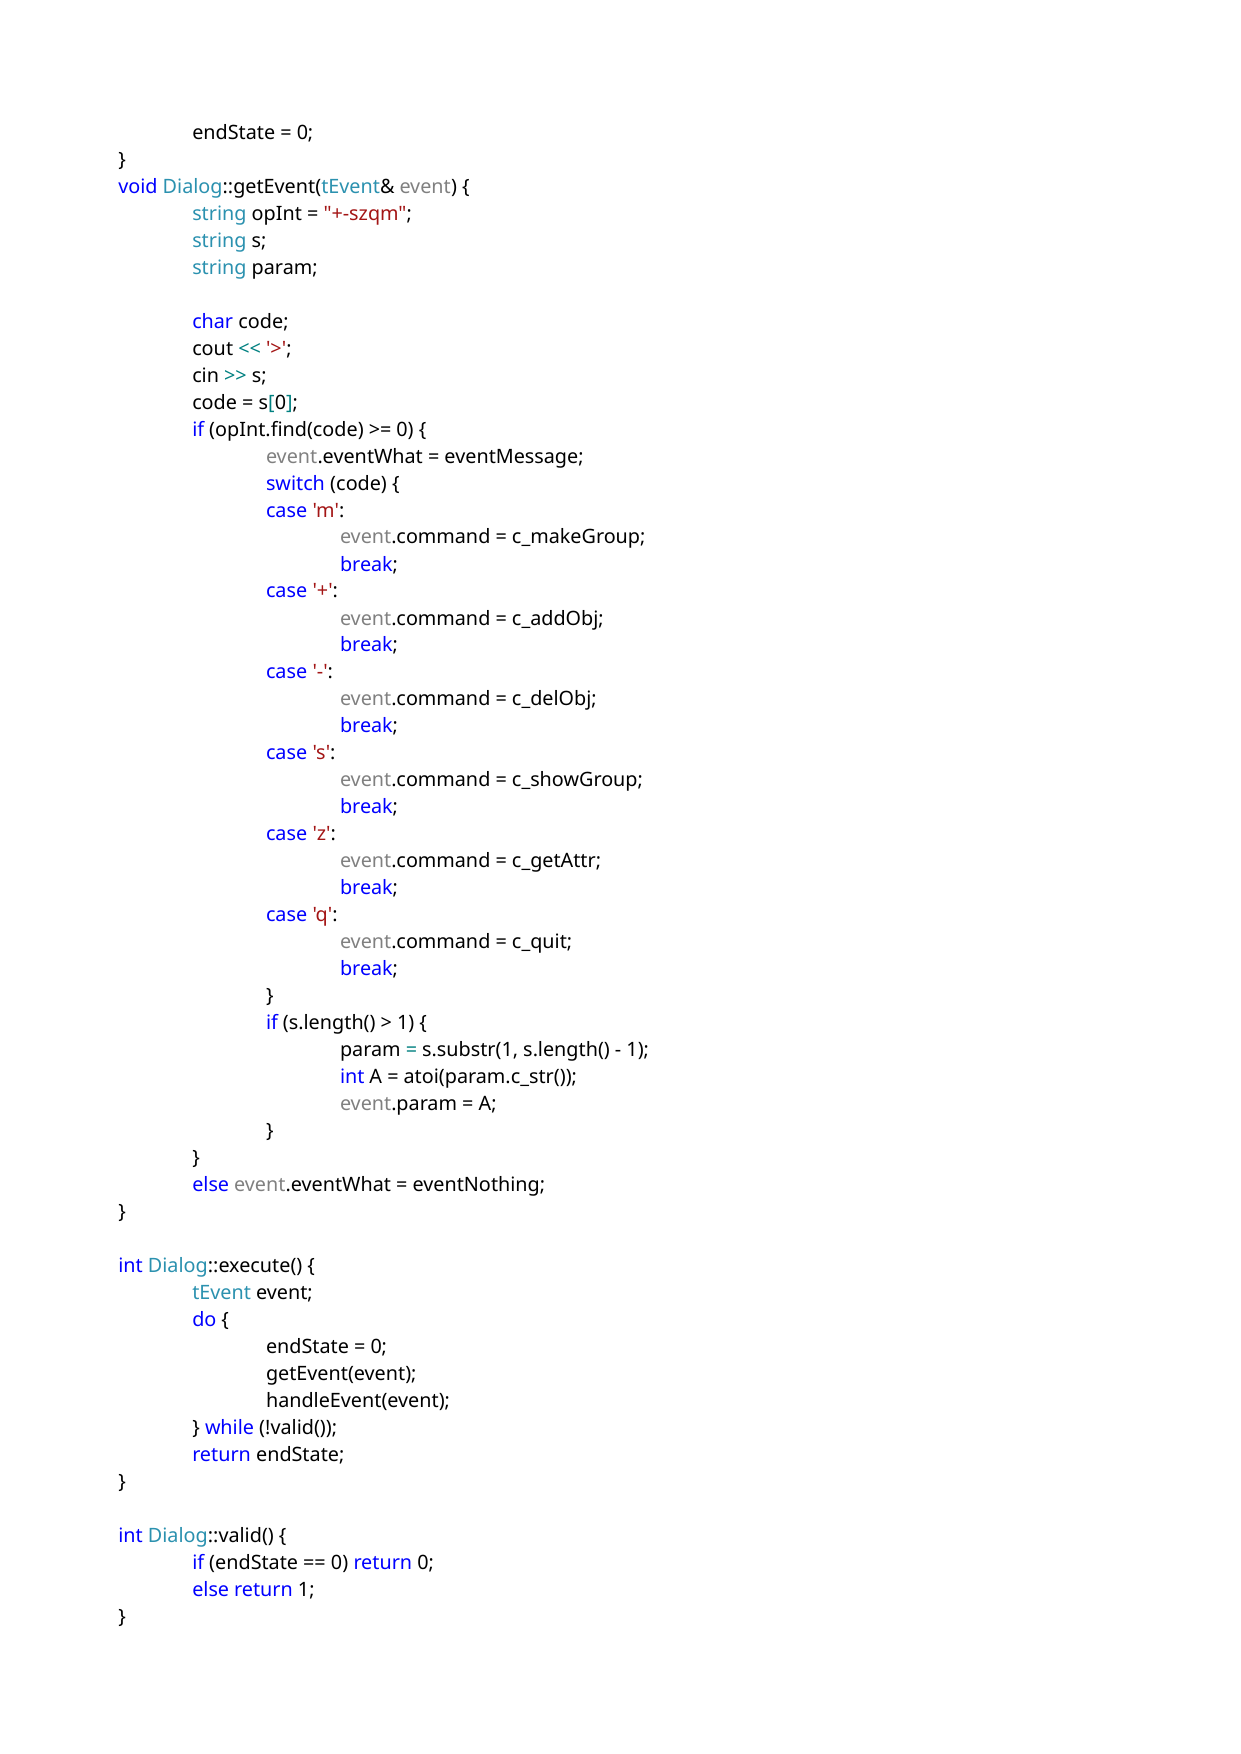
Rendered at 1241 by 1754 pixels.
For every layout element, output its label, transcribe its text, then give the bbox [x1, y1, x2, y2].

text } while (!valid()); [118, 1413, 1122, 1440]
text break; [118, 793, 1122, 819]
text if (opInt.find(code) >= 0) { [118, 415, 1122, 442]
text event.command = c_showGroup; [118, 766, 1122, 793]
text event.param = A; [118, 1089, 1122, 1116]
text } [118, 1143, 1122, 1170]
text case '+': [118, 577, 1122, 604]
text case 'q': [118, 901, 1122, 927]
text return endState; [118, 1440, 1122, 1467]
text case '-': [118, 658, 1122, 685]
text else return 1; [118, 1575, 1122, 1602]
text string opInt = "+-szqm"; [118, 199, 1122, 226]
text do { [118, 1305, 1122, 1332]
text event.command = c_makeGroup; [118, 523, 1122, 550]
text event.command = c_delObj; [118, 685, 1122, 712]
text endState = 0; [118, 1332, 1122, 1359]
text event.command = c_quit; [118, 927, 1122, 954]
text event.command = c_getAttr; [118, 847, 1122, 873]
text handleEvent(event); [118, 1386, 1122, 1413]
text endState = 0; [118, 118, 1122, 145]
text } [118, 1467, 1122, 1494]
text break; [118, 550, 1122, 577]
text } [118, 981, 1122, 1008]
text int Dialog::execute() { [118, 1251, 1122, 1278]
text int Dialog::valid() { [118, 1521, 1122, 1548]
text param = s.substr(1, s.length() - 1); [118, 1035, 1122, 1062]
text if (s.length() > 1) { [118, 1008, 1122, 1035]
text char code; [118, 307, 1122, 334]
text if (endState == 0) return 0; [118, 1548, 1122, 1575]
text } [118, 145, 1122, 172]
text case 'm': [118, 496, 1122, 523]
text } [118, 1116, 1122, 1143]
text cout << '>'; [118, 334, 1122, 361]
text int A = atoi(param.c_str()); [118, 1062, 1122, 1089]
text tEvent event; [118, 1278, 1122, 1305]
text event.eventWhat = eventMessage; [118, 442, 1122, 469]
text getEvent(event); [118, 1359, 1122, 1386]
text break; [118, 873, 1122, 901]
text break; [118, 712, 1122, 739]
text switch (code) { [118, 469, 1122, 496]
text void Dialog::getEvent(tEvent& event) { [118, 172, 1122, 199]
text event.command = c_addObj; [118, 604, 1122, 631]
text break; [118, 631, 1122, 658]
text case 'z': [118, 819, 1122, 847]
text else event.eventWhat = eventNothing; [118, 1170, 1122, 1197]
text case 's': [118, 739, 1122, 766]
text } [118, 1602, 1122, 1629]
text } [118, 1197, 1122, 1224]
text string param; [118, 253, 1122, 280]
text cin >> s; [118, 361, 1122, 388]
text string s; [118, 226, 1122, 253]
text code = s[0]; [118, 388, 1122, 415]
text break; [118, 954, 1122, 981]
